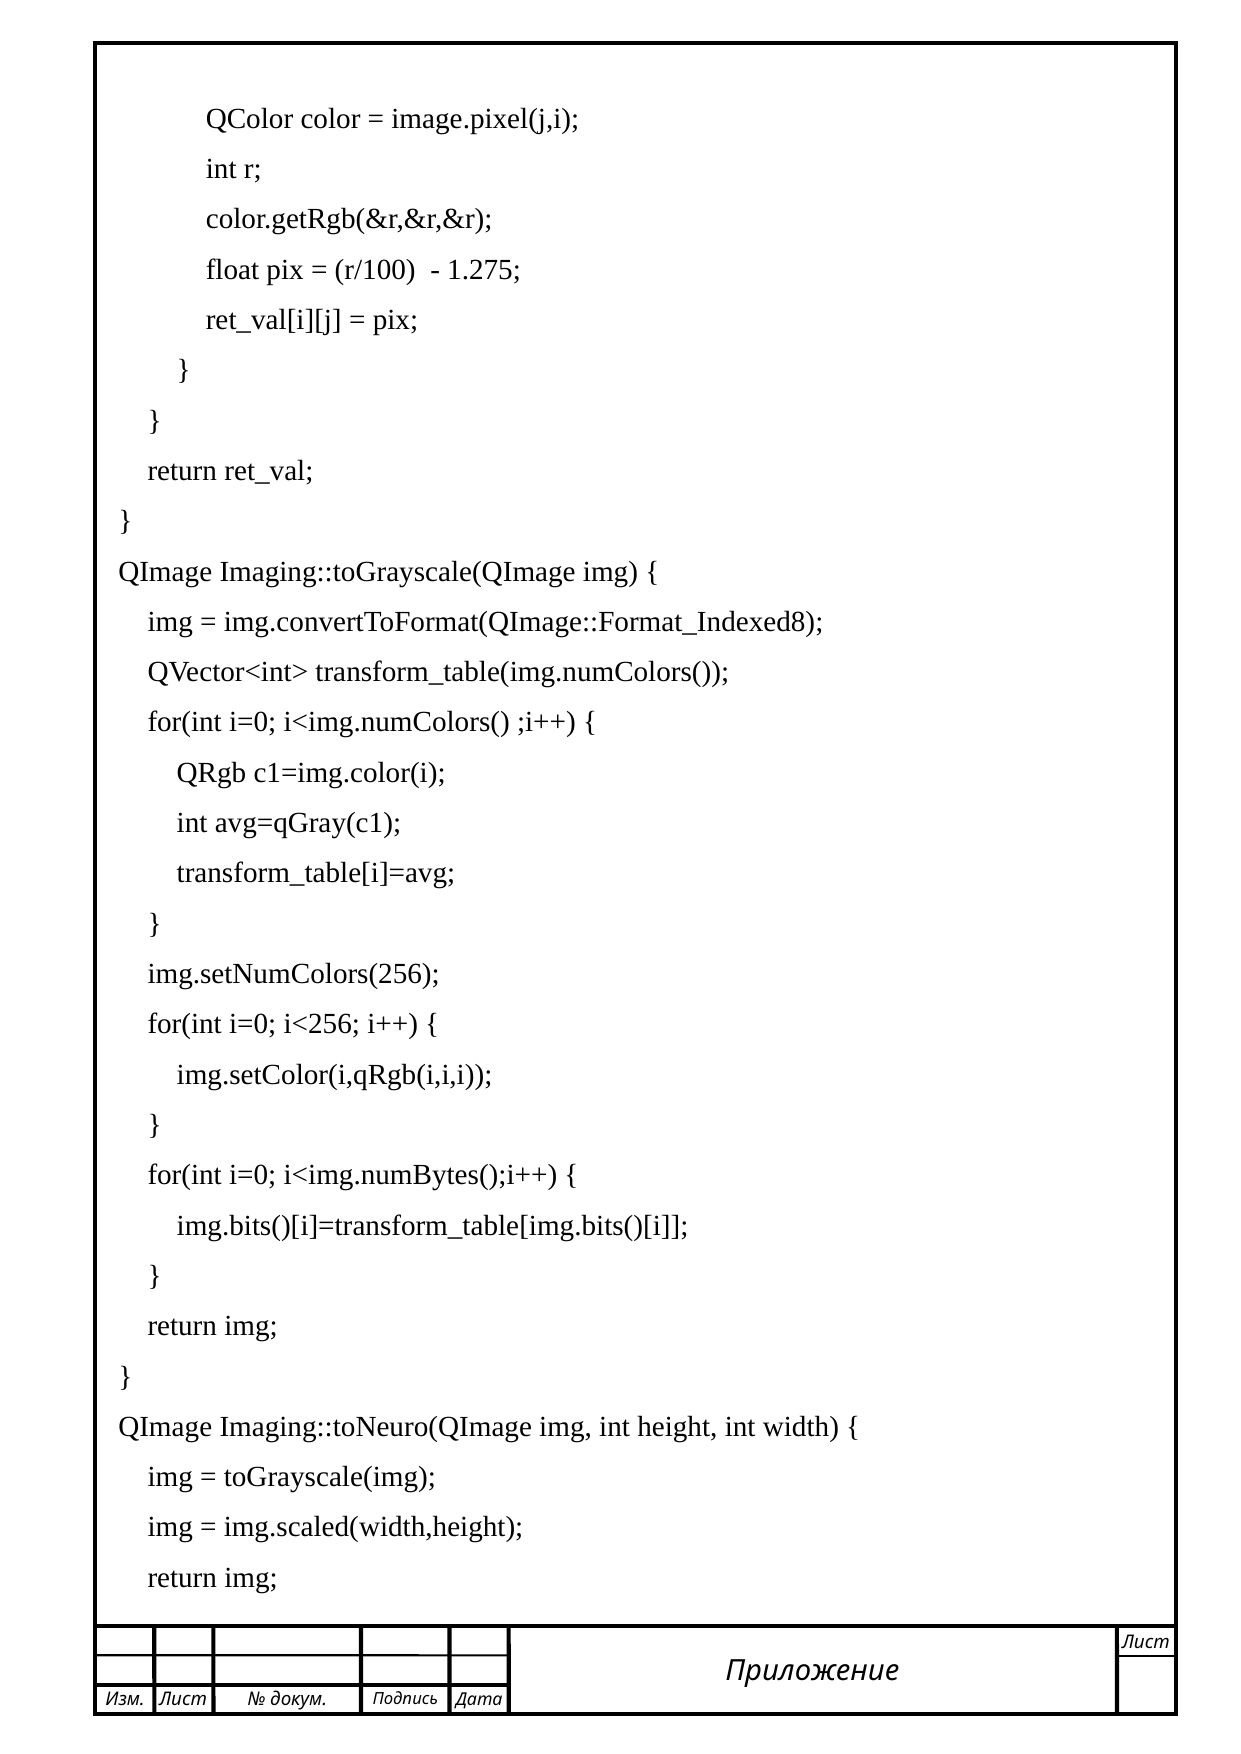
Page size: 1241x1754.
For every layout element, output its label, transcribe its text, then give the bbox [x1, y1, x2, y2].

text } [118, 352, 1122, 386]
text return img; [118, 1560, 1122, 1593]
text } [118, 503, 1122, 537]
text img = img.scaled(width,height); [118, 1509, 1122, 1543]
text for(int i=0; i<img.numColors() ;i++) { [118, 704, 1122, 738]
text QImage Imaging::toGrayscale(QImage img) { [118, 554, 1122, 587]
text int avg=qGray(c1); [118, 805, 1122, 839]
text img.setColor(i,qRgb(i,i,i)); [118, 1057, 1122, 1090]
text ret_val[i][j] = pix; [118, 302, 1122, 336]
text float pix = (r/100) - 1.275; [118, 252, 1122, 285]
text } [118, 906, 1122, 939]
text img.bits()[i]=transform_table[img.bits()[i]]; [118, 1208, 1122, 1241]
text } [118, 1258, 1122, 1292]
text int r; [118, 151, 1122, 185]
text color.getRgb(&r,&r,&r); [118, 201, 1122, 235]
text QImage Imaging::toNeuro(QImage img, int height, int width) { [118, 1409, 1122, 1442]
text transform_table[i]=avg; [118, 856, 1122, 889]
text return ret_val; [118, 453, 1122, 487]
text img.setNumColors(256); [118, 956, 1122, 990]
text } [118, 403, 1122, 436]
text } [118, 1359, 1122, 1392]
text QVector<int> transform_table(img.numColors()); [118, 654, 1122, 688]
text QColor color = image.pixel(j,i); [118, 101, 1122, 134]
text } [118, 1107, 1122, 1141]
text for(int i=0; i<256; i++) { [118, 1006, 1122, 1040]
text for(int i=0; i<img.numBytes();i++) { [118, 1157, 1122, 1191]
text QRgb c1=img.color(i); [118, 755, 1122, 788]
text img = img.convertToFormat(QImage::Format_Indexed8); [118, 604, 1122, 637]
text img = toGrayscale(img); [118, 1459, 1122, 1493]
text return img; [118, 1308, 1122, 1342]
